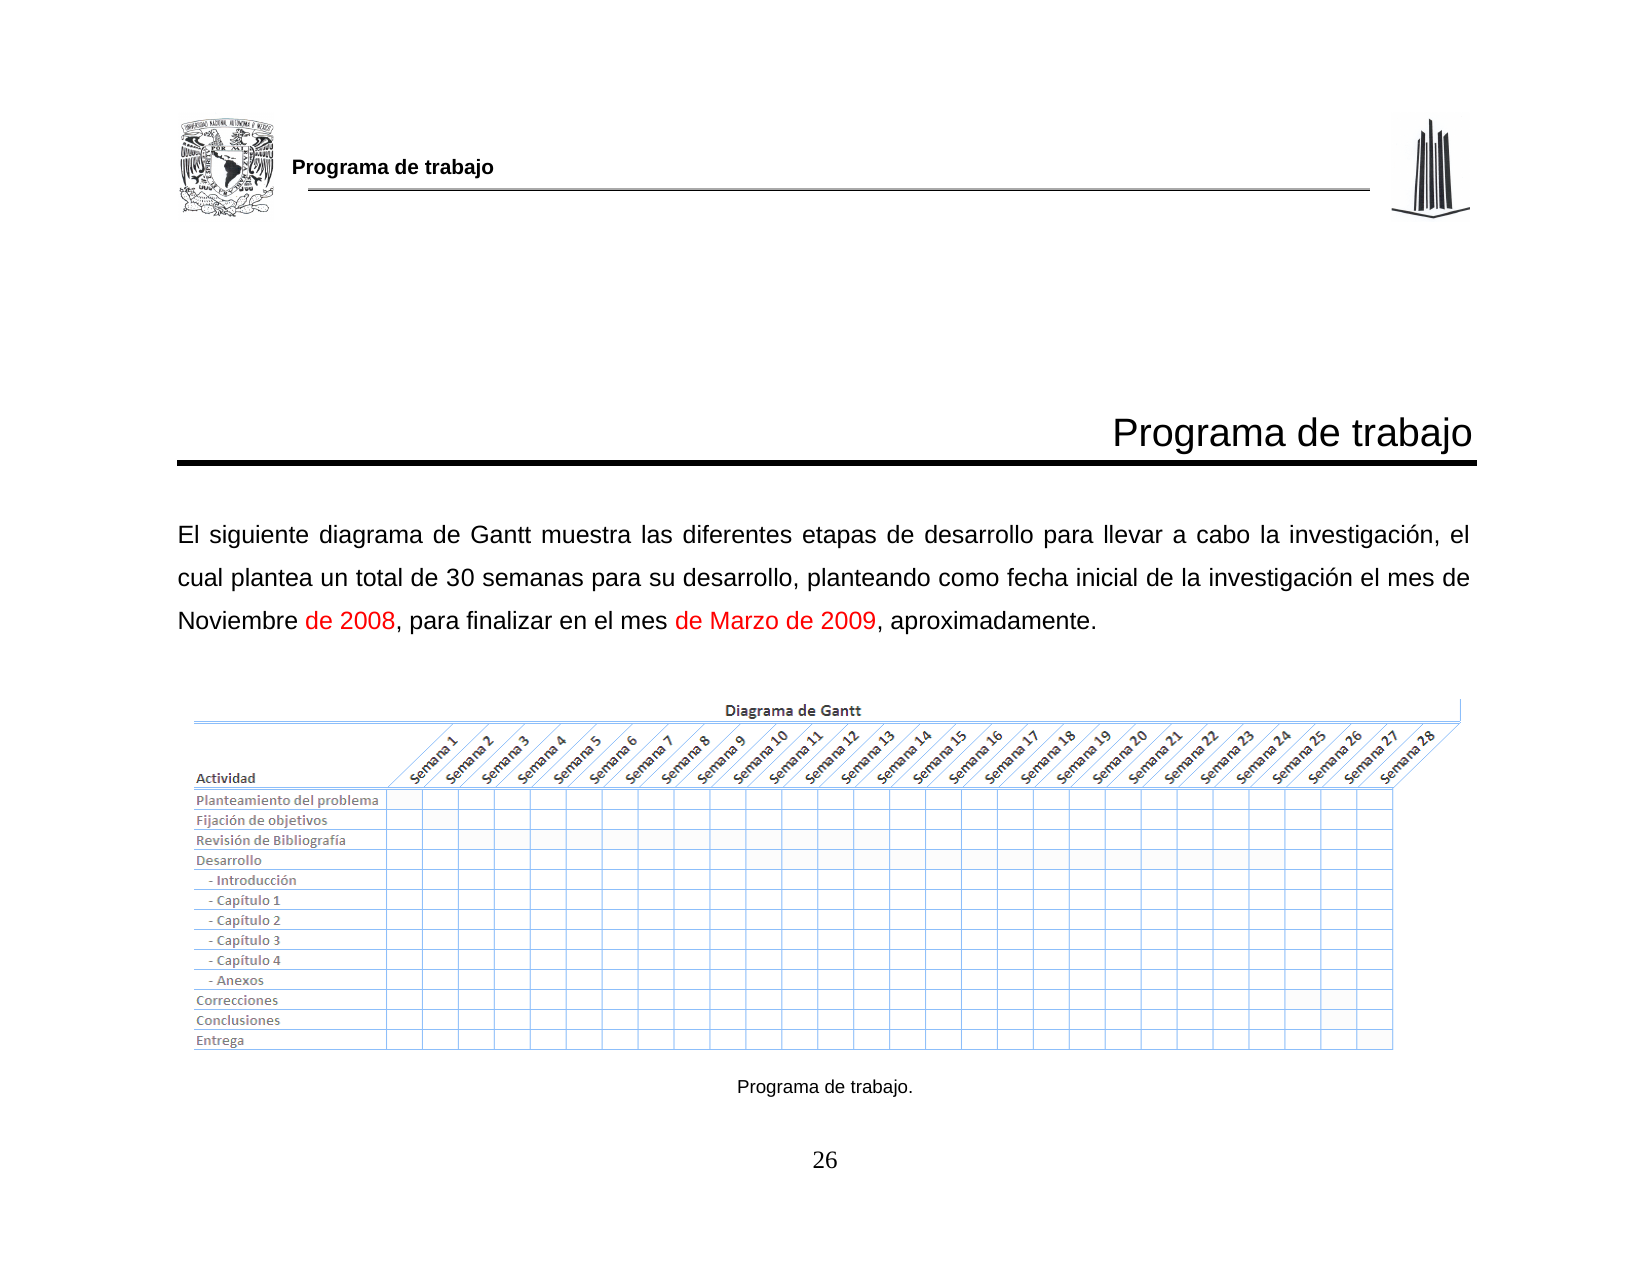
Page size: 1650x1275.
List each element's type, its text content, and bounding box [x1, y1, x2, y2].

text Programa de trabajo. [177, 1075, 1473, 1097]
text El siguiente diagrama de Gantt muestra las diferentes etapas de desarrollo para llevar a cabo la investigación, el cual plantea un total de 30 semanas para su desarrollo, planteando como fecha inicial de la investigación el mes de Noviembre de 2008, para finalizar en el mes de Marzo de 2009, aproximadamente. [177, 520, 1473, 635]
list [193, 698, 1461, 1054]
picture [1391, 214, 1470, 222]
text Programa de trabajo [177, 409, 1473, 454]
